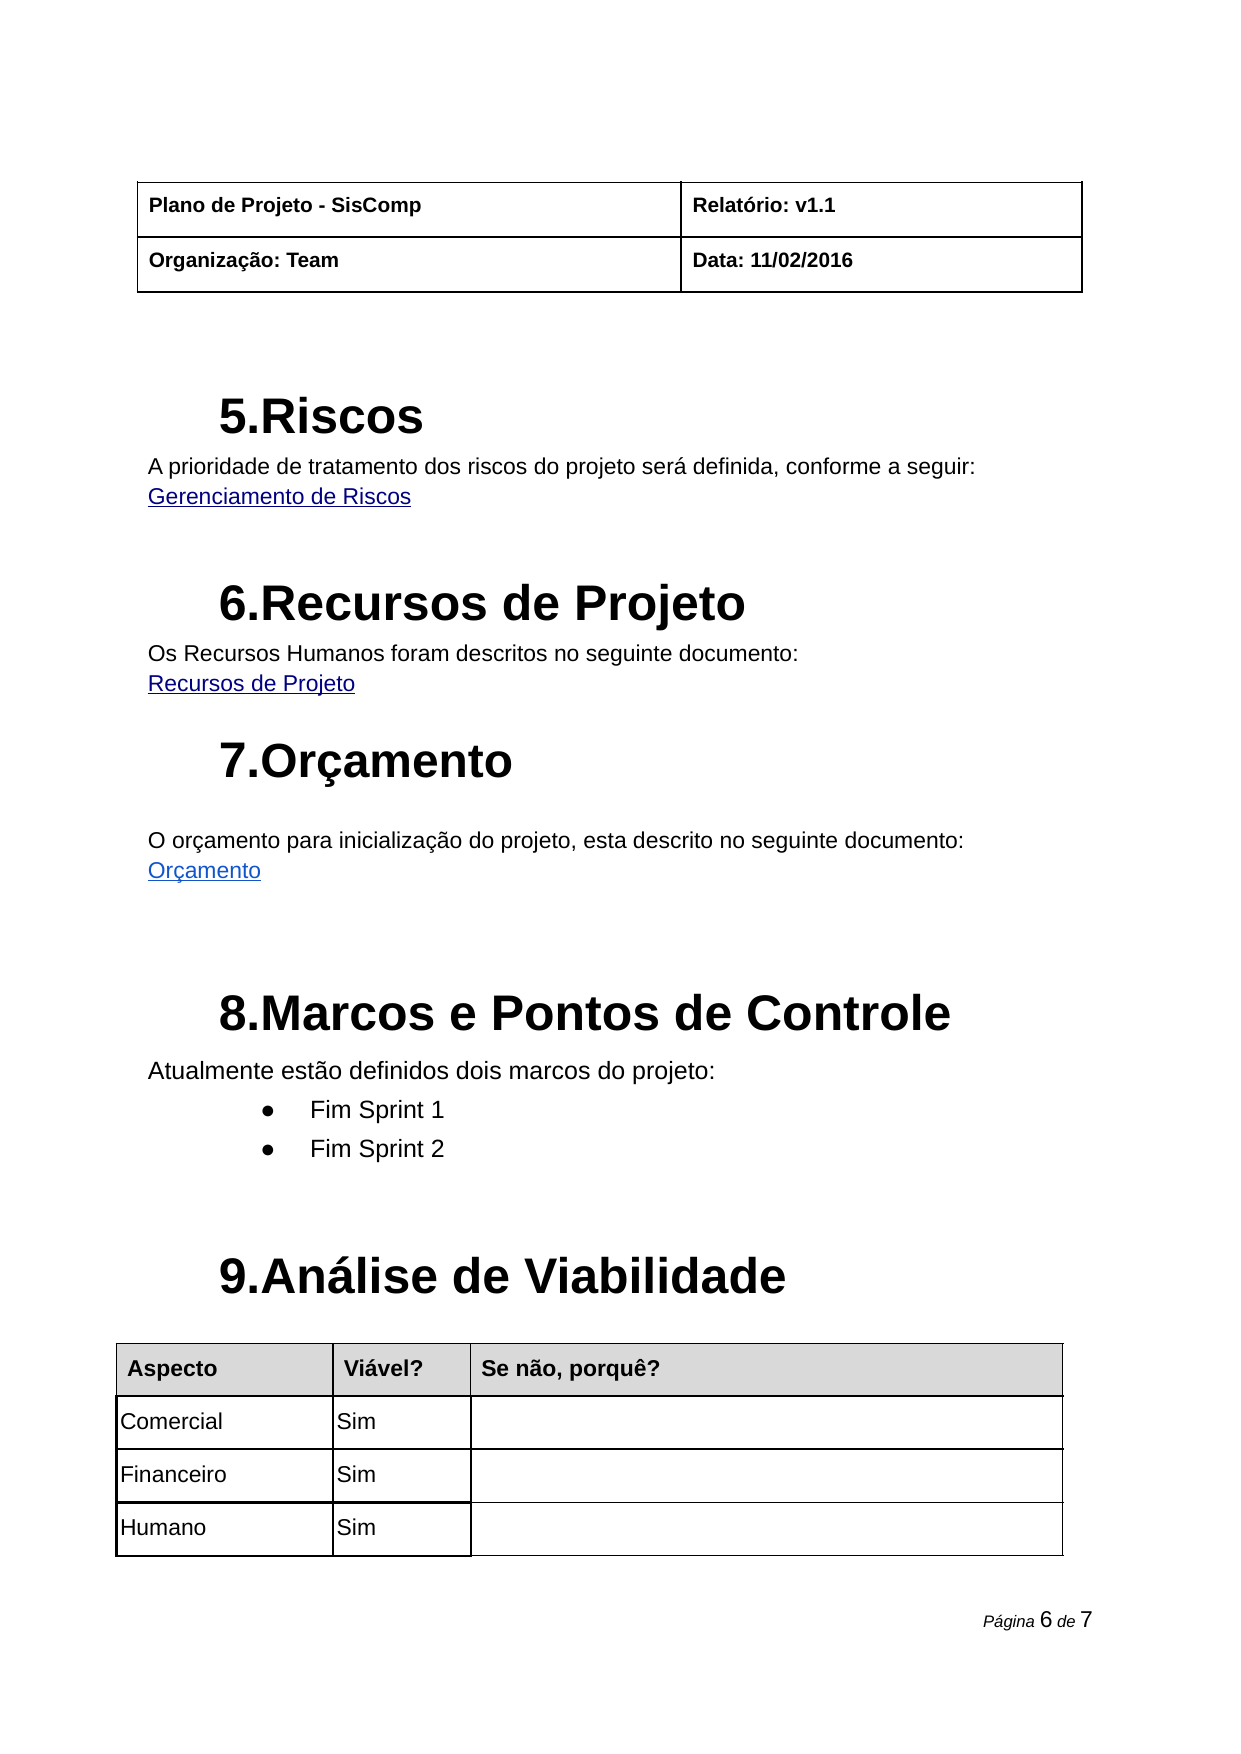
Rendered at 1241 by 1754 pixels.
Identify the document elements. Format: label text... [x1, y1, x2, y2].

text Recursos de Projeto [148, 670, 1093, 696]
table_cell Sim [334, 1450, 470, 1501]
table_header Se não, porquê? [471, 1344, 1062, 1395]
table_cell Humano [118, 1504, 332, 1554]
text ● Fim Sprint 2 [260, 1134, 1093, 1163]
text Gerenciamento de Riscos [148, 483, 1093, 509]
text ● Fim Sprint 1 [260, 1095, 1093, 1124]
text A prioridade de tratamento dos riscos do projeto será definida, conforme a seguir: [148, 453, 1093, 479]
table_cell Financeiro [118, 1450, 332, 1501]
text Orçamento [148, 857, 1093, 883]
text O orçamento para inicialização do projeto, esta descrito no seguinte documento: [148, 827, 1093, 853]
table_cell [472, 1450, 1062, 1501]
table_cell Sim [334, 1397, 470, 1448]
subtitle Recursos de Projeto [185, 574, 1093, 631]
subtitle Riscos [185, 387, 1093, 444]
subtitle Orçamento [185, 730, 1093, 788]
table_cell [472, 1397, 1062, 1448]
subtitle Análise de Viabilidade [185, 1246, 1093, 1304]
text Atualmente estão definidos dois marcos do projeto: [148, 1056, 1093, 1084]
table_cell Sim [334, 1504, 470, 1554]
table_header Viável? [334, 1344, 470, 1395]
text Os Recursos Humanos foram descritos no seguinte documento: [148, 640, 1093, 666]
table_header Aspecto [117, 1344, 332, 1395]
subtitle Marcos e Pontos de Controle [185, 983, 1093, 1041]
table_cell Comercial [118, 1397, 332, 1448]
table_cell [472, 1503, 1062, 1554]
